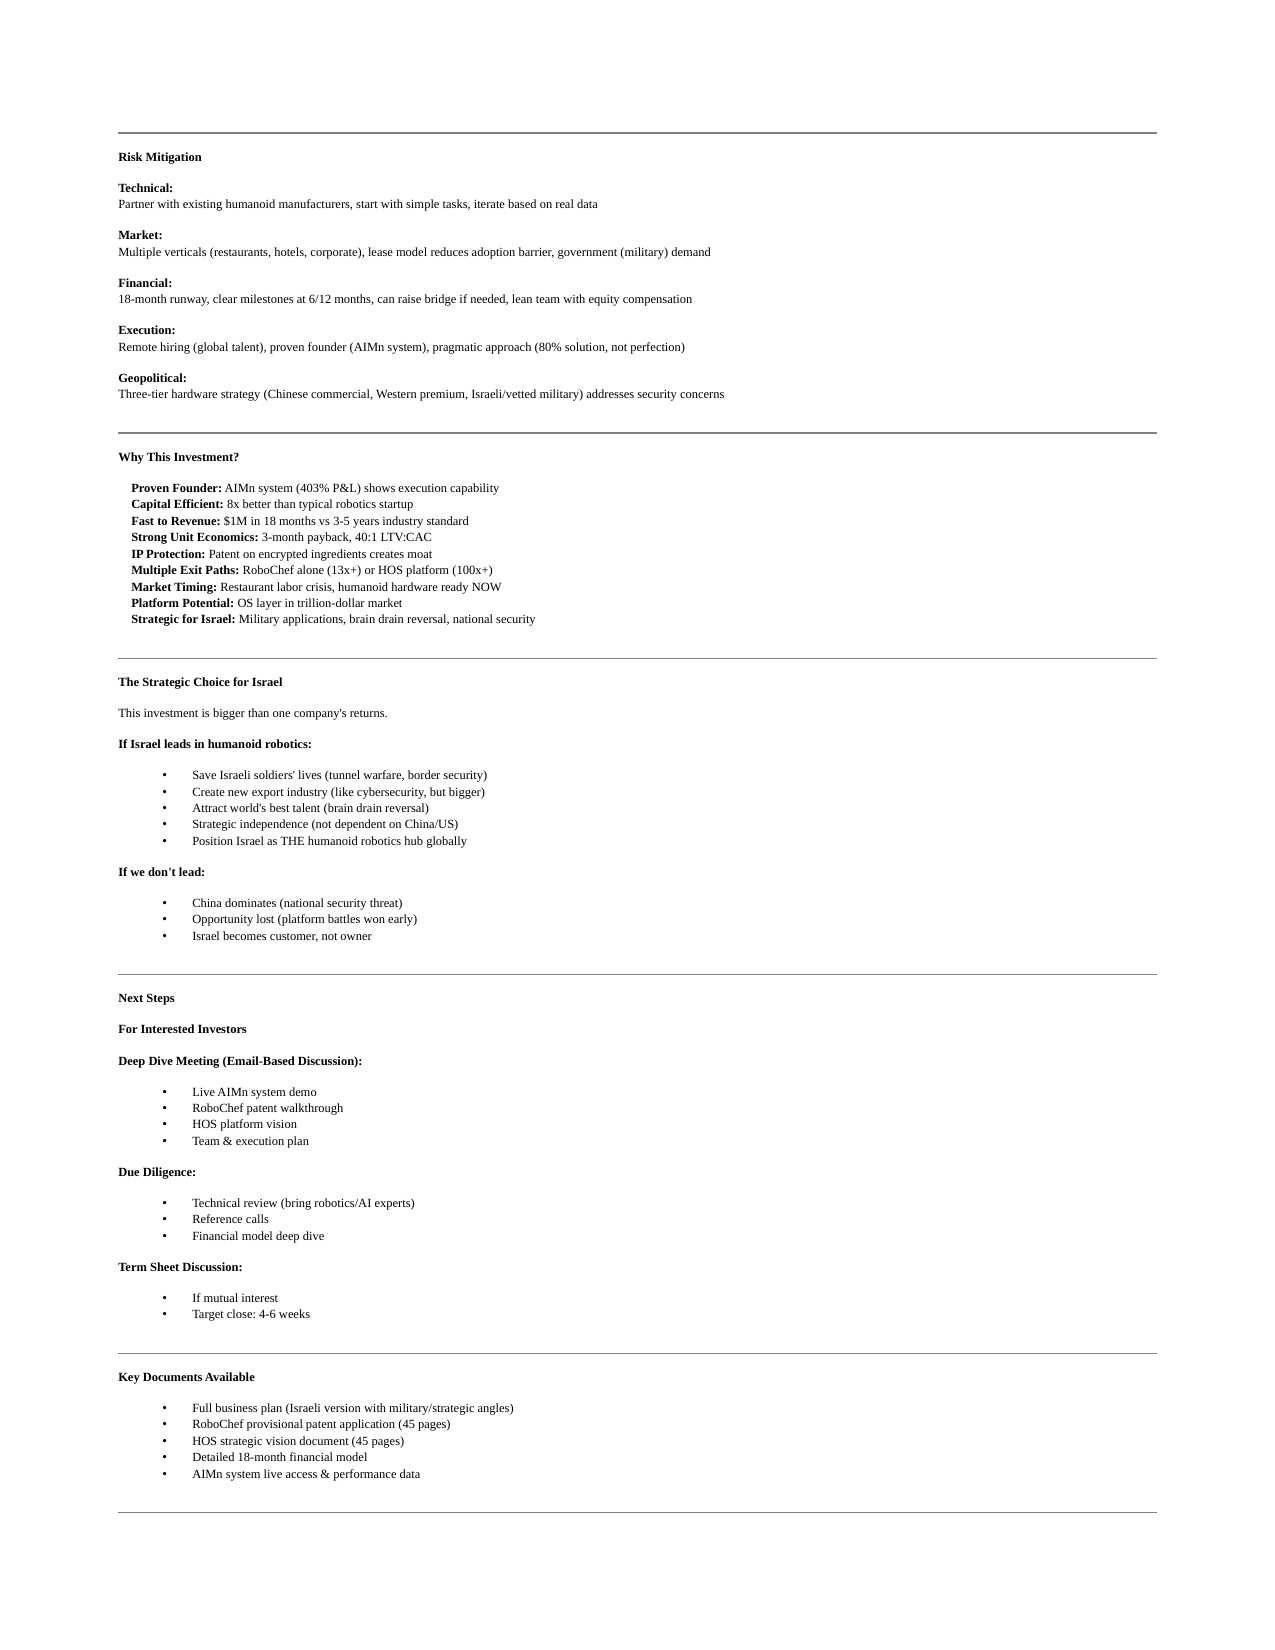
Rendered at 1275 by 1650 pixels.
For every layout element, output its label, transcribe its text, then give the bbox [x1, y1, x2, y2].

list AIMn system live access & performance data [162, 1467, 1157, 1481]
list Opportunity lost (platform battles won early) [162, 912, 1157, 927]
subtitle Why This Investment? [118, 449, 1157, 464]
list Full business plan (Israeli version with military/strategic angles) [162, 1401, 1157, 1415]
text Technical: Partner with existing humanoid manufacturers, start with simple tasks, iterate based on real data [118, 181, 1157, 211]
subtitle The Strategic Choice for Israel [118, 675, 1157, 689]
text Deep Dive Meeting (Email-Based Discussion): [118, 1053, 1157, 1068]
subtitle Next Steps [118, 991, 1157, 1006]
list Target close: 4-6 weeks [162, 1307, 1157, 1322]
list If mutual interest [162, 1291, 1157, 1305]
list RoboChef provisional patent application (45 pages) [162, 1417, 1157, 1432]
text Geopolitical: Three-tier hardware strategy (Chinese commercial, Western premium, Israeli/vetted military) addresses security concerns [118, 371, 1157, 401]
list Reference calls [162, 1212, 1157, 1227]
list RoboChef patent walkthrough [162, 1101, 1157, 1115]
list Technical review (bring robotics/AI experts) [162, 1196, 1157, 1210]
list Create new export industry (like cybersecurity, but bigger) [162, 784, 1157, 799]
list Detailed 18-month financial model [162, 1450, 1157, 1464]
list Team & execution plan [162, 1134, 1157, 1148]
subtitle For Interested Investors [118, 1022, 1157, 1037]
list HOS platform vision [162, 1117, 1157, 1132]
text ✅ Proven Founder: AIMn system (403% P&L) shows execution capability ✅ Capital Efficient: 8x better than typical robotics startup ✅ Fast to Revenue: $1M in 18 months vs 3-5 years industry standard ✅ Strong Unit Economics: 3-month payback, 40:1 LTV:CAC ✅ IP Protection: Patent on encrypted ingredients creates moat ✅ Multiple Exit Paths: RoboChef alone (13x+) or HOS platform (100x+) ✅ Market Timing: Restaurant labor crisis, humanoid hardware ready NOW ✅ Platform Potential: OS layer in trillion-dollar market ✅ Strategic for Israel: Military applications, brain drain reversal, national security [118, 481, 1157, 627]
text If we don't lead: [118, 865, 1157, 879]
text This investment is bigger than one company's returns. [118, 706, 1157, 720]
list HOS strategic vision document (45 pages) [162, 1434, 1157, 1448]
text Due Diligence: [118, 1165, 1157, 1179]
text Term Sheet Discussion: [118, 1260, 1157, 1274]
list Financial model deep dive [162, 1229, 1157, 1243]
text Execution: Remote hiring (global talent), proven founder (AIMn system), pragmatic approach (80% solution, not perfection) [118, 323, 1157, 354]
list Save Israeli soldiers' lives (tunnel warfare, border security) [162, 768, 1157, 782]
list Live AIMn system demo [162, 1084, 1157, 1099]
text If Israel leads in humanoid robotics: [118, 737, 1157, 751]
subtitle Risk Mitigation [118, 149, 1157, 164]
list Position Israel as THE humanoid robotics hub globally [162, 834, 1157, 848]
text Financial: 18-month runway, clear milestones at 6/12 months, can raise bridge if needed, lean team with equity compensation [118, 276, 1157, 306]
list China dominates (national security threat) [162, 896, 1157, 910]
list Israel becomes customer, not owner [162, 929, 1157, 943]
list Attract world's best talent (brain drain reversal) [162, 801, 1157, 815]
subtitle Key Documents Available [118, 1370, 1157, 1384]
text Market: Multiple verticals (restaurants, hotels, corporate), lease model reduces adoption barrier, government (military) demand [118, 228, 1157, 259]
list Strategic independence (not dependent on China/US) [162, 817, 1157, 832]
